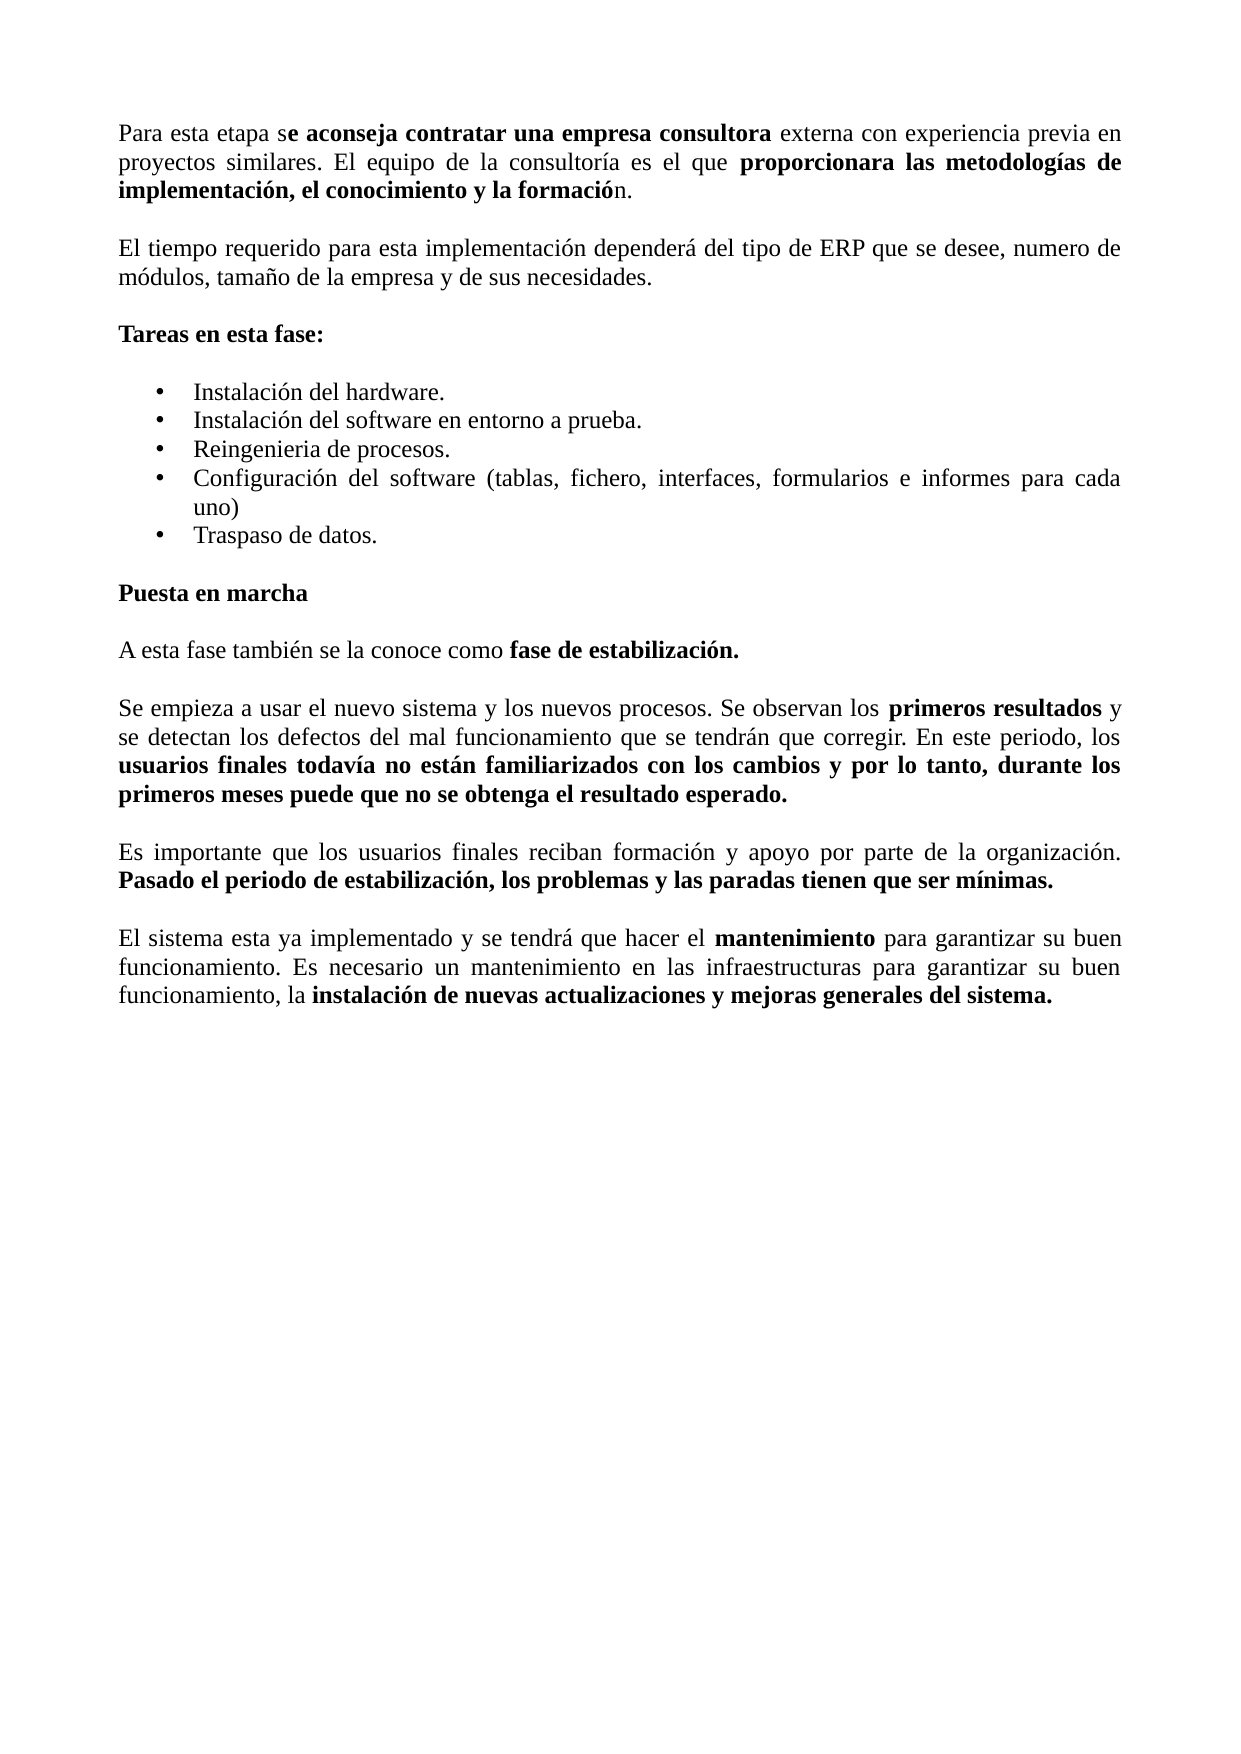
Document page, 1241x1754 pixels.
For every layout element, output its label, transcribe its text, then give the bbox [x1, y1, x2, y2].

text A esta fase también se la conoce como fase de estabilización. [118, 636, 1122, 664]
list Configuración del software (tablas, fichero, interfaces, formularios e informes para cada uno) [156, 463, 1122, 521]
text El sistema esta ya implementado y se tendrá que hacer el mantenimiento para garantizar su buen funcionamiento. Es necesario un mantenimiento en las infraestructuras para garantizar su buen funcionamiento, la instalación de nuevas actualizaciones y mejoras generales del sistema. [118, 923, 1122, 1009]
text Para esta etapa se aconseja contratar una empresa consultora externa con experiencia previa en proyectos similares. El equipo de la consultoría es el que proporcionara las metodologías de implementación, el conocimiento y la formación. [118, 118, 1122, 204]
text Es importante que los usuarios finales reciban formación y apoyo por parte de la organización. Pasado el periodo de estabilización, los problemas y las paradas tienen que ser mínimas. [118, 837, 1122, 894]
list Reingenieria de procesos. [156, 434, 1122, 463]
text Puesta en marcha [118, 578, 1122, 607]
list Instalación del software en entorno a prueba. [156, 406, 1122, 434]
text El tiempo requerido para esta implementación dependerá del tipo de ERP que se desee, numero de módulos, tamaño de la empresa y de sus necesidades. [118, 233, 1122, 291]
list Traspaso de datos. [156, 521, 1122, 549]
list Instalación del hardware. [156, 377, 1122, 406]
text Se empieza a usar el nuevo sistema y los nuevos procesos. Se observan los primeros resultados y se detectan los defectos del mal funcionamiento que se tendrán que corregir. En este periodo, los usuarios finales todavía no están familiarizados con los cambios y por lo tanto, durante los primeros meses puede que no se obtenga el resultado esperado. [118, 693, 1122, 808]
text Tareas en esta fase: [118, 319, 1122, 348]
